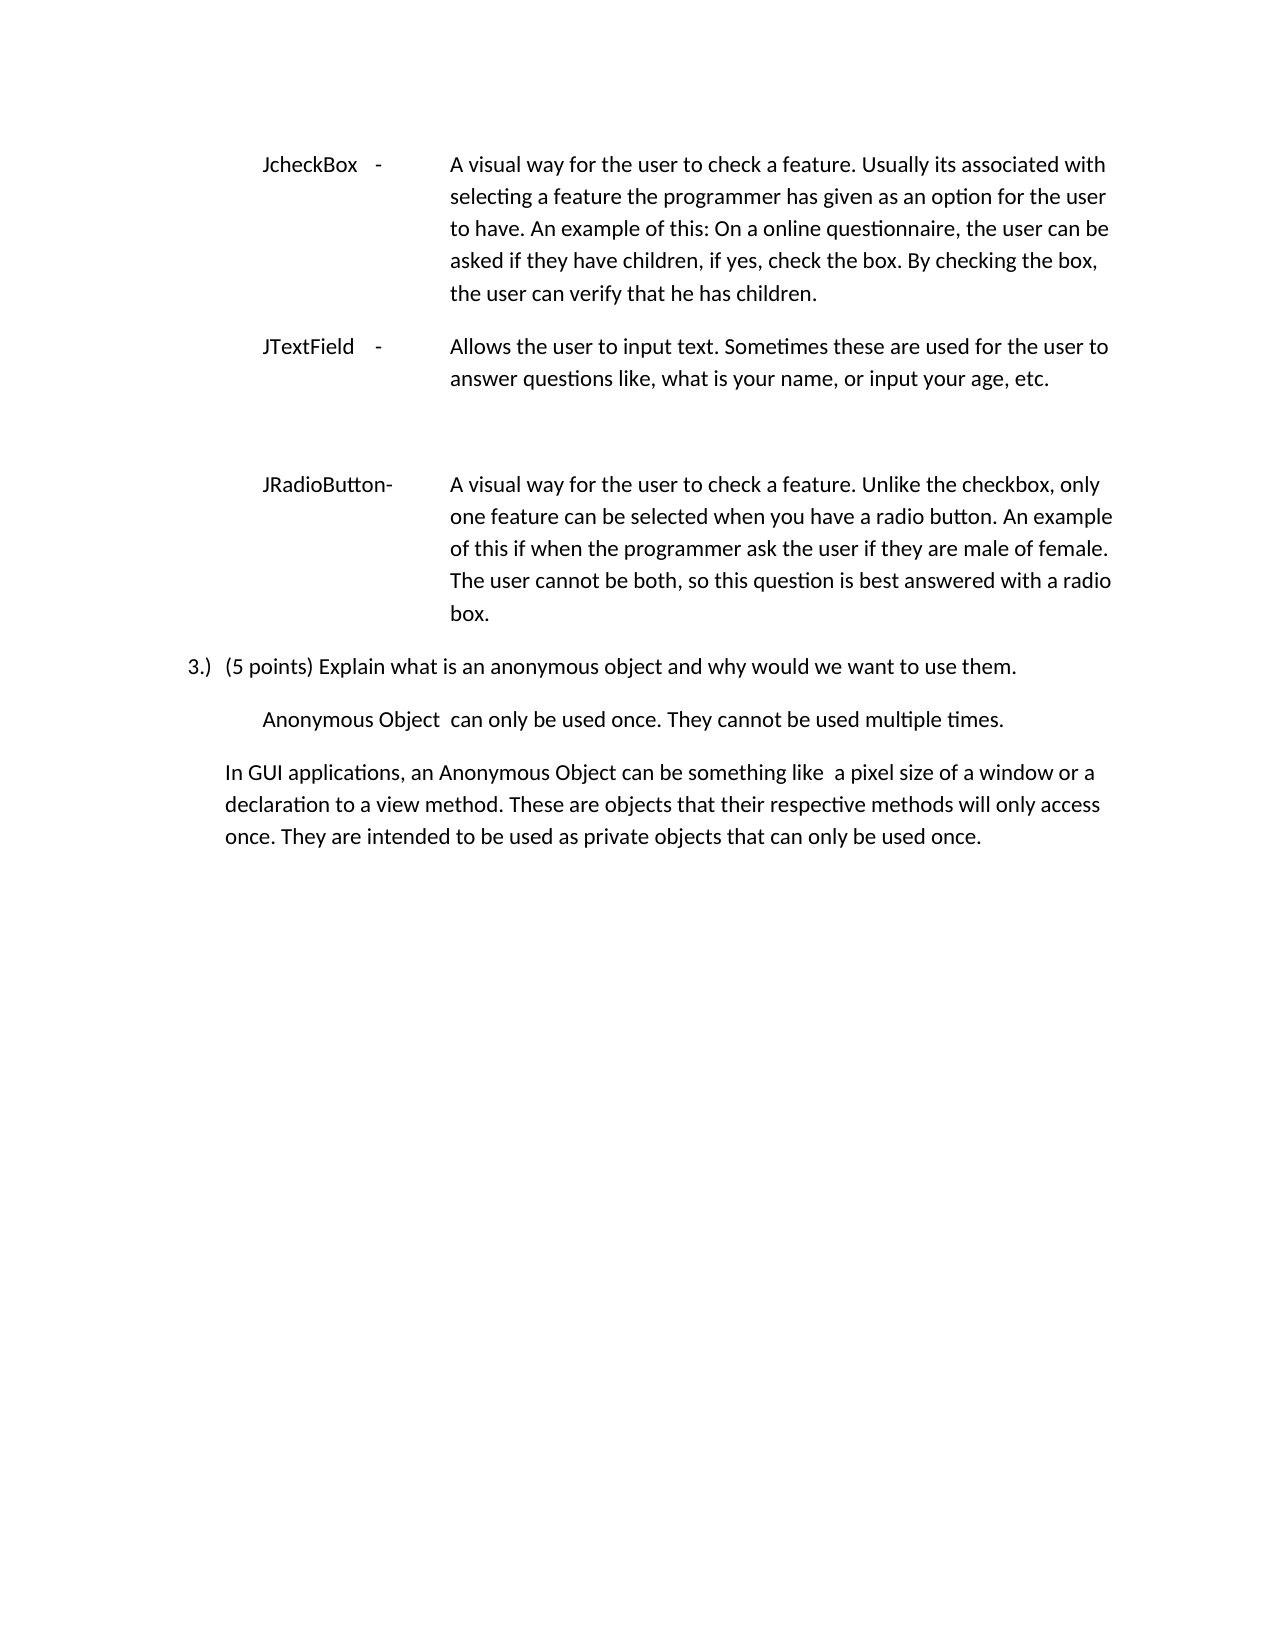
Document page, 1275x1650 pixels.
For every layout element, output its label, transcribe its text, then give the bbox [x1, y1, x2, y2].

list JcheckBox - A visual way for the user to check a feature. Usually its associated with selecting a feature the programmer has given as an option for the user to have. An example of this: On a online questionnaire, the user can be asked if they have children, if yes, check the box. By checking the box, the user can verify that he has children. [262, 150, 1125, 307]
list Anonymous Object can only be used once. They cannot be used multiple times. [262, 705, 1125, 733]
list JTextField - Allows the user to input text. Sometimes these are used for the user to answer questions like, what is your name, or input your age, etc. [262, 332, 1125, 392]
list JRadioButton- A visual way for the user to check a feature. Unlike the checkbox, only one feature can be selected when you have a radio button. An example of this if when the programmer ask the user if they are male of female. The user cannot be both, so this question is best answered with a radio box. [262, 470, 1125, 627]
list (5 points) Explain what is an anonymous object and why would we want to use them. [187, 652, 1125, 680]
list In GUI applications, an Anonymous Object can be something like a pixel size of a window or a declaration to a view method. These are objects that their respective methods will only access once. They are intended to be used as private objects that can only be used once. [225, 758, 1125, 850]
